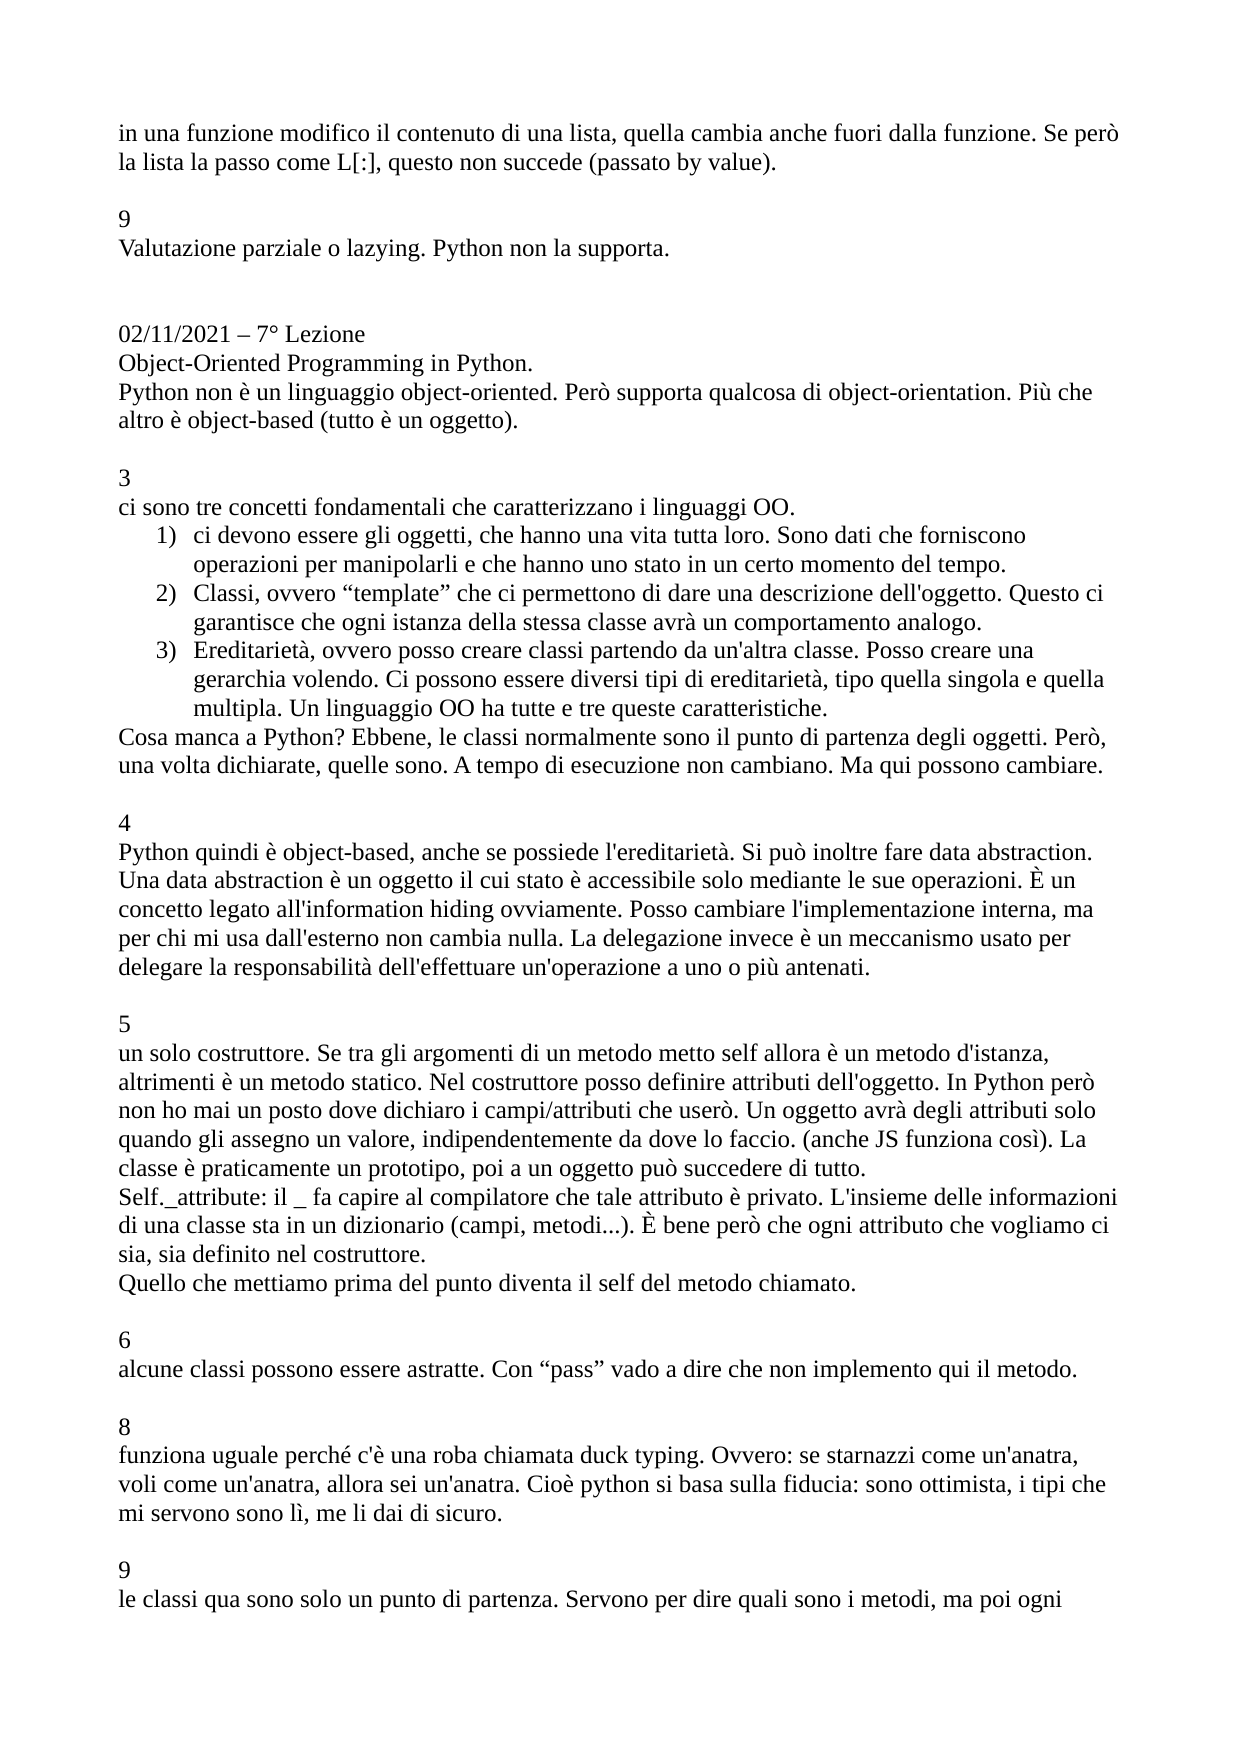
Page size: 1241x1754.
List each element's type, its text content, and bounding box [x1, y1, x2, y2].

list Ereditarietà, ovvero posso creare classi partendo da un'altra classe. Posso creare una gerarchia volendo. Ci possono essere diversi tipi di ereditarietà, tipo quella singola e quella multipla. Un linguaggio OO ha tutte e tre queste caratteristiche. [156, 636, 1122, 722]
text ci sono tre concetti fondamentali che caratterizzano i linguaggi OO. [118, 492, 1122, 521]
list Classi, ovvero “template” che ci permettono di dare una descrizione dell'oggetto. Questo ci garantisce che ogni istanza della stessa classe avrà un comportamento analogo. [156, 578, 1122, 636]
text le classi qua sono solo un punto di partenza. Servono per dire quali sono i metodi, ma poi ogni [118, 1584, 1122, 1613]
text alcune classi possono essere astratte. Con “pass” vado a dire che non implemento qui il metodo. [118, 1354, 1122, 1383]
text in una funzione modifico il contenuto di una lista, quella cambia anche fuori dalla funzione. Se però la lista la passo come L[:], questo non succede (passato by value). [118, 118, 1122, 176]
text 5 [118, 1009, 1122, 1038]
text 4 [118, 808, 1122, 837]
text 6 [118, 1326, 1122, 1354]
text Cosa manca a Python? Ebbene, le classi normalmente sono il punto di partenza degli oggetti. Però, una volta dichiarate, quelle sono. A tempo di esecuzione non cambiano. Ma qui possono cambiare. [118, 722, 1122, 779]
text Python quindi è object-based, anche se possiede l'ereditarietà. Si può inoltre fare data abstraction. Una data abstraction è un oggetto il cui stato è accessibile solo mediante le sue operazioni. È un concetto legato all'information hiding ovviamente. Posso cambiare l'implementazione interna, ma per chi mi usa dall'esterno non cambia nulla. La delegazione invece è un meccanismo usato per delegare la responsabilità dell'effettuare un'operazione a uno o più antenati. [118, 837, 1122, 981]
text Quello che mettiamo prima del punto diventa il self del metodo chiamato. [118, 1268, 1122, 1297]
text funziona uguale perché c'è una roba chiamata duck typing. Ovvero: se starnazzi come un'anatra, voli come un'anatra, allora sei un'anatra. Cioè python si basa sulla fiducia: sono ottimista, i tipi che mi servono sono lì, me li dai di sicuro. [118, 1441, 1122, 1527]
list ci devono essere gli oggetti, che hanno una vita tutta loro. Sono dati che forniscono operazioni per manipolarli e che hanno uno stato in un certo momento del tempo. [156, 521, 1122, 578]
text 02/11/2021 – 7° Lezione [118, 319, 1122, 348]
text 3 [118, 463, 1122, 492]
text Object-Oriented Programming in Python. [118, 348, 1122, 377]
text Self._attribute: il _ fa capire al compilatore che tale attributo è privato. L'insieme delle informazioni di una classe sta in un dizionario (campi, metodi...). È bene però che ogni attributo che vogliamo ci sia, sia definito nel costruttore. [118, 1182, 1122, 1268]
text un solo costruttore. Se tra gli argomenti di un metodo metto self allora è un metodo d'istanza, altrimenti è un metodo statico. Nel costruttore posso definire attributi dell'oggetto. In Python però non ho mai un posto dove dichiaro i campi/attributi che userò. Un oggetto avrà degli attributi solo quando gli assegno un valore, indipendentemente da dove lo faccio. (anche JS funziona così). La classe è praticamente un prototipo, poi a un oggetto può succedere di tutto. [118, 1038, 1122, 1182]
text Valutazione parziale o lazying. Python non la supporta. [118, 233, 1122, 262]
text 8 [118, 1412, 1122, 1441]
text Python non è un linguaggio object-oriented. Però supporta qualcosa di object-orientation. Più che altro è object-based (tutto è un oggetto). [118, 377, 1122, 434]
text 9 [118, 1556, 1122, 1584]
text 9 [118, 204, 1122, 233]
